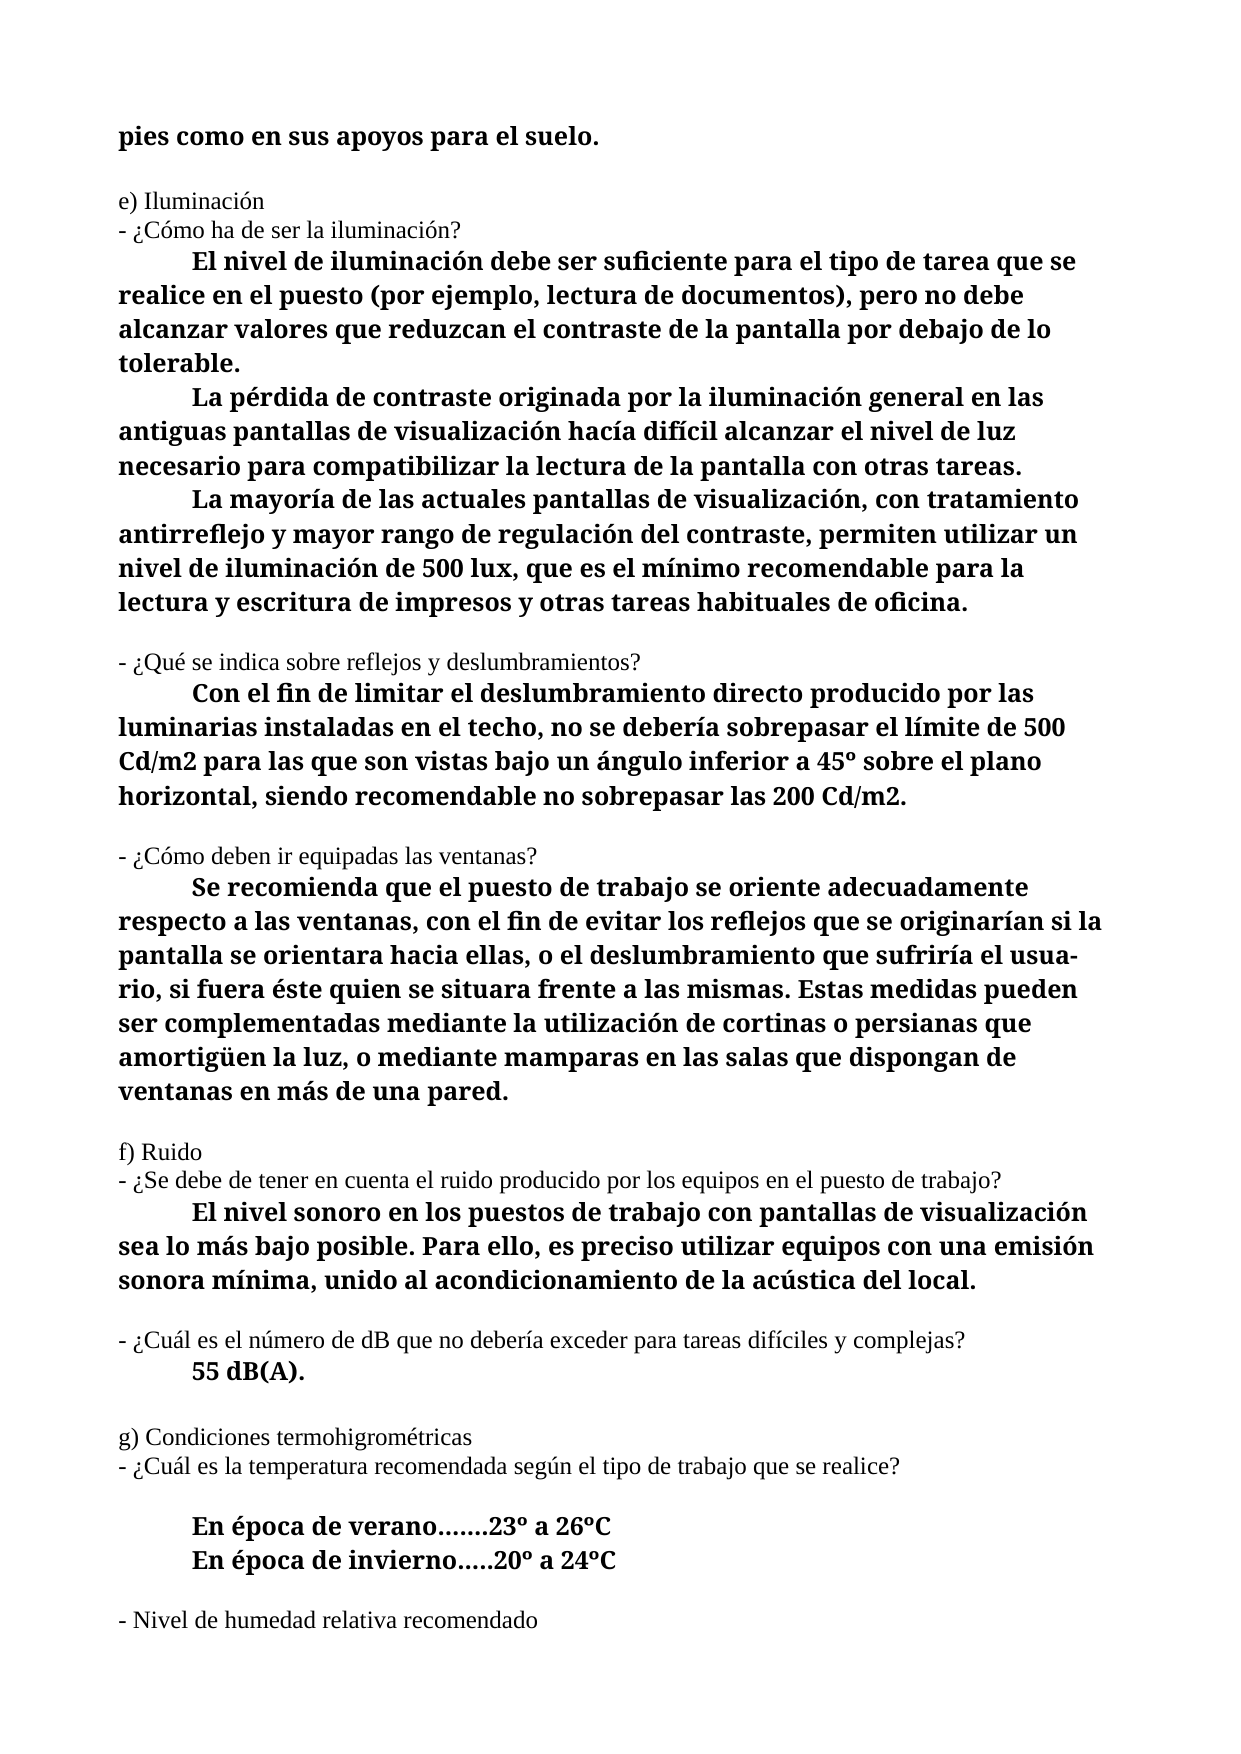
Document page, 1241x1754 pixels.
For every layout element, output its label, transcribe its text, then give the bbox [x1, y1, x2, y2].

text Se recomienda que el puesto de trabajo se oriente adecuadamente respecto a las ventanas, con el fin de evitar los reflejos que se originarían si la pantalla se orientara hacia ellas, o el deslumbramiento que sufriría el usua- rio, si fuera éste quien se situara frente a las mismas. Estas medidas pueden ser complementadas mediante la utilización de cortinas o persianas que amortigüen la luz, o mediante mamparas en las salas que dispongan de ventanas en más de una pared. [118, 870, 1122, 1108]
text - Nivel de humedad relativa recomendado [118, 1605, 1122, 1634]
text f) Ruido [118, 1137, 1122, 1166]
text - ¿Cómo ha de ser la iluminación? [118, 215, 1122, 244]
text g) Condiciones termohigrométricas [118, 1422, 1122, 1451]
text pies como en sus apoyos para el suelo. [118, 118, 1122, 152]
text - ¿Qué se indica sobre reflejos y deslumbramientos? [118, 647, 1122, 676]
text - ¿Cuál es la temperatura recomendada según el tipo de trabajo que se realice? [118, 1451, 1122, 1480]
text El nivel de iluminación debe ser suficiente para el tipo de tarea que se realice en el puesto (por ejemplo, lectura de documentos), pero no debe alcanzar valores que reduzcan el contraste de la pantalla por debajo de lo tolerable. La pérdida de contraste originada por la iluminación general en las antiguas pantallas de visualización hacía difícil alcanzar el nivel de luz necesario para compatibilizar la lectura de la pantalla con otras tareas. [118, 244, 1122, 482]
text En época de verano.......23º a 26ºC En época de invierno.....20º a 24ºC [118, 1508, 1122, 1577]
text El nivel sonoro en los puestos de trabajo con pantallas de visualización sea lo más bajo posible. Para ello, es preciso utilizar equipos con una emisión sonora mínima, unido al acondicionamiento de la acústica del local. [118, 1194, 1122, 1297]
text La mayoría de las actuales pantallas de visualización, con tratamiento antirreflejo y mayor rango de regulación del contraste, permiten utilizar un nivel de iluminación de 500 lux, que es el mínimo recomendable para la lectura y escritura de impresos y otras tareas habituales de oficina. [118, 482, 1122, 618]
text - ¿Se debe de tener en cuenta el ruido producido por los equipos en el puesto de trabajo? [118, 1166, 1122, 1194]
text - ¿Cuál es el número de dB que no debería exceder para tareas difíciles y complejas? [118, 1325, 1122, 1354]
text - ¿Cómo deben ir equipadas las ventanas? [118, 841, 1122, 870]
text 55 dB(A). [118, 1354, 1122, 1388]
text e) Iluminación [118, 186, 1122, 215]
text Con el fin de limitar el deslumbramiento directo producido por las luminarias instaladas en el techo, no se debería sobrepasar el límite de 500 Cd/m2 para las que son vistas bajo un ángulo inferior a 45º sobre el plano horizontal, siendo recomendable no sobrepasar las 200 Cd/m2. [118, 676, 1122, 812]
